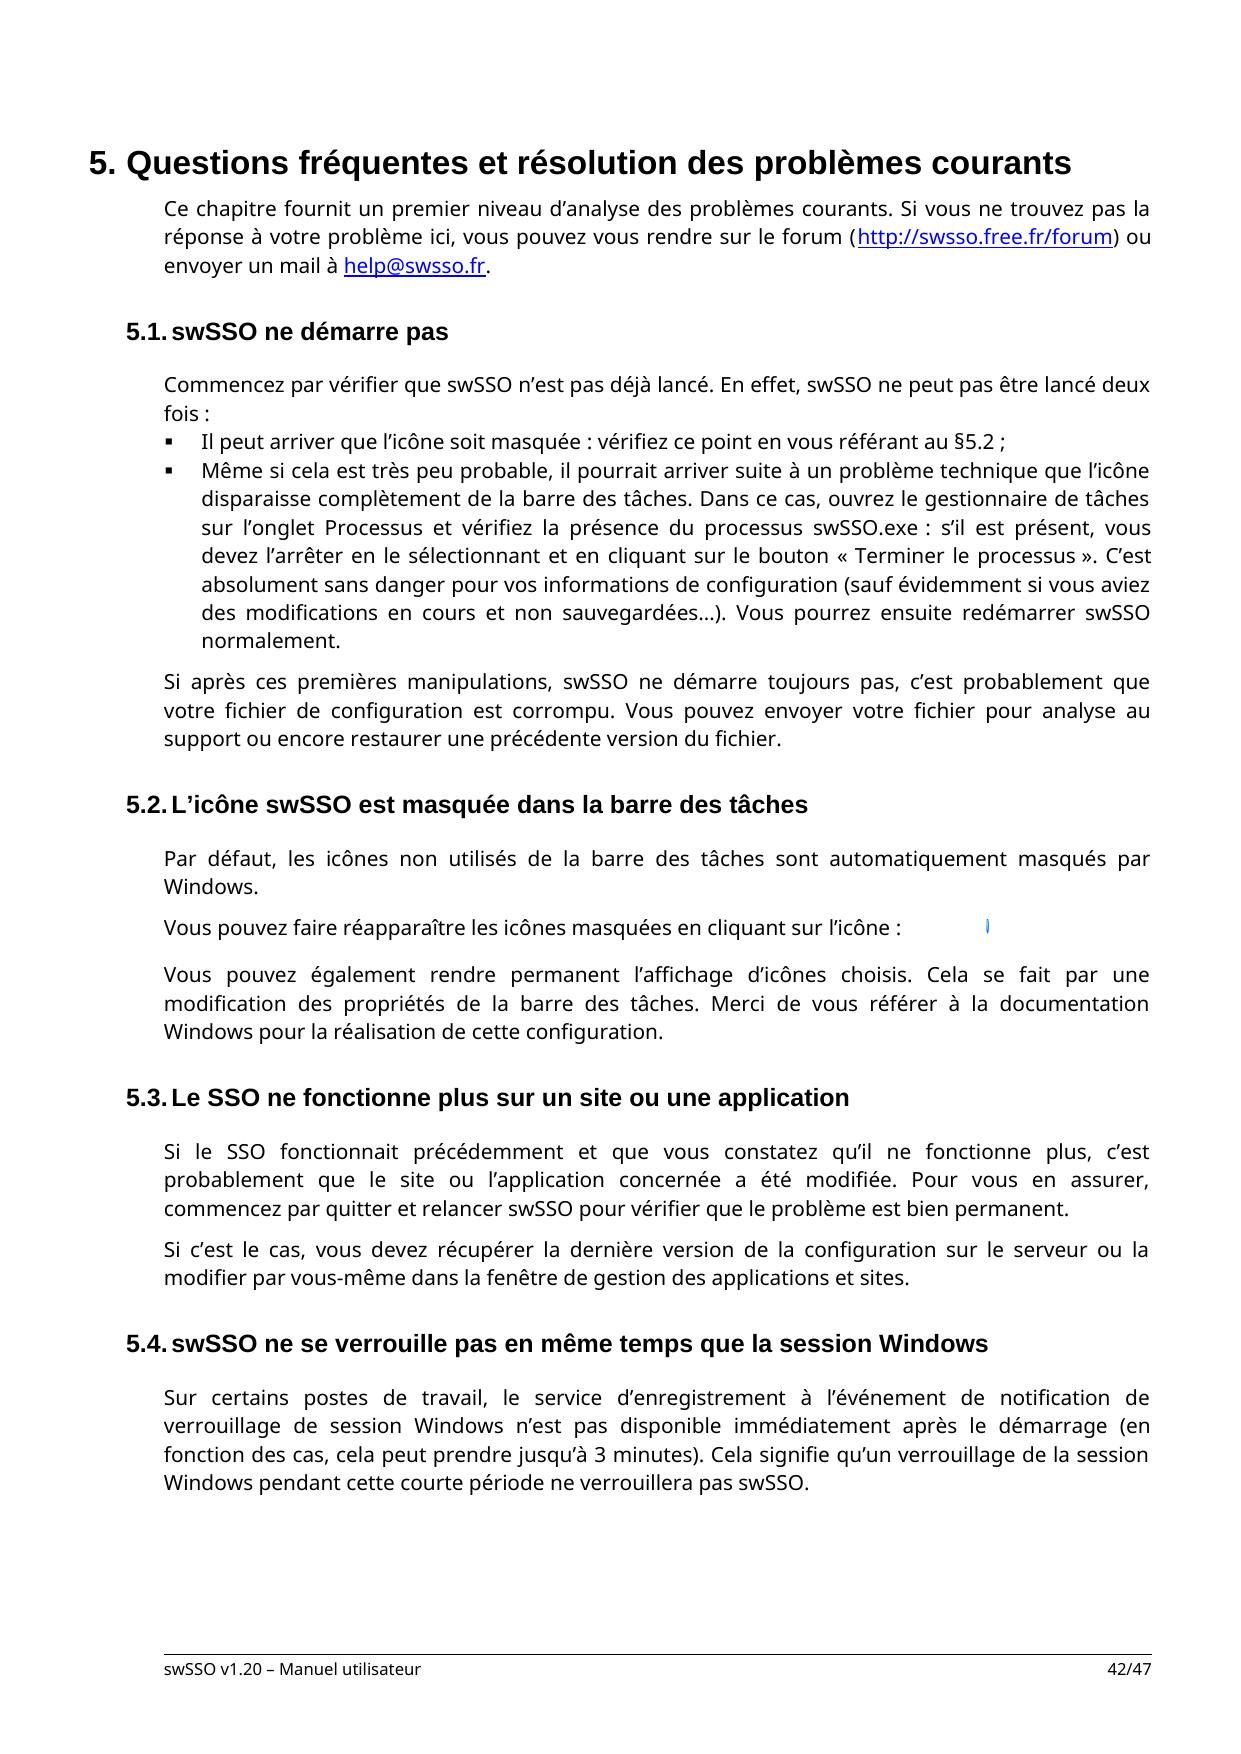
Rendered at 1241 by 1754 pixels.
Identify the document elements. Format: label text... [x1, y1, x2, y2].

subtitle swSSO ne démarre pas [126, 317, 1152, 346]
list Il peut arriver que l’icône soit masquée : vérifiez ce point en vous référant au §5.2 ; [164, 427, 1152, 456]
text Si c’est le cas, vous devez récupérer la dernière version de la configuration sur le serveur ou la modifier par vous-même dans la fenêtre de gestion des applications et sites. [164, 1235, 1152, 1292]
table_header [970, 907, 1155, 948]
text Si après ces premières manipulations, swSSO ne démarre toujours pas, c’est probablement que votre fichier de configuration est corrompu. Vous pouvez envoyer votre fichier pour analyse au support ou encore restaurer une précédente version du fichier. [164, 667, 1152, 753]
text Ce chapitre fournit un premier niveau d’analyse des problèmes courants. Si vous ne trouvez pas la réponse à votre problème ici, vous pouvez vous rendre sur le forum (http://swsso.free.fr/forum) ou envoyer un mail à help@swsso.fr. [164, 194, 1152, 279]
text Commencez par vérifier que swSSO n’est pas déjà lancé. En effet, swSSO ne peut pas être lancé deux fois : [164, 371, 1152, 427]
text Vous pouvez également rendre permanent l’affichage d’icônes choisis. Cela se fait par une modification des propriétés de la barre des tâches. Merci de vous référer à la documentation Windows pour la réalisation de cette configuration. [164, 961, 1152, 1046]
subtitle L’icône swSSO est masquée dans la barre des tâches [126, 790, 1152, 819]
subtitle Questions fréquentes et résolution des problèmes courants [89, 143, 1152, 182]
table_header Vous pouvez faire réapparaître les icônes masquées en cliquant sur l’icône : [145, 907, 970, 948]
text Par défaut, les icônes non utilisés de la barre des tâches sont automatiquement masqués par Windows. [164, 844, 1152, 901]
subtitle Le SSO ne fonctionne plus sur un site ou une application [126, 1083, 1152, 1112]
text Sur certains postes de travail, le service d’enregistrement à l’événement de notification de verrouillage de session Windows n’est pas disponible immédiatement après le démarrage (en fonction des cas, cela peut prendre jusqu’à 3 minutes). Cela signifie qu’un verrouillage de la session Windows pendant cette courte période ne verrouillera pas swSSO. [164, 1383, 1152, 1497]
list Même si cela est très peu probable, il pourrait arriver suite à un problème technique que l’icône disparaisse complètement de la barre des tâches. Dans ce cas, ouvrez le gestionnaire de tâches sur l’onglet Processus et vérifiez la présence du processus swSSO.exe : s’il est présent, vous devez l’arrêter en le sélectionnant et en cliquant sur le bouton « Terminer le processus ». C’est absolument sans danger pour vos informations de configuration (sauf évidemment si vous aviez des modifications en cours et non sauvegardées…). Vous pourrez ensuite redémarrer swSSO normalement. [164, 456, 1152, 655]
subtitle swSSO ne se verrouille pas en même temps que la session Windows [126, 1329, 1152, 1358]
text Si le SSO fonctionnait précédemment et que vous constatez qu’il ne fonctionne plus, c’est probablement que le site ou l’application concernée a été modifiée. Pour vous en assurer, commencez par quitter et relancer swSSO pour vérifier que le problème est bien permanent. [164, 1137, 1152, 1222]
